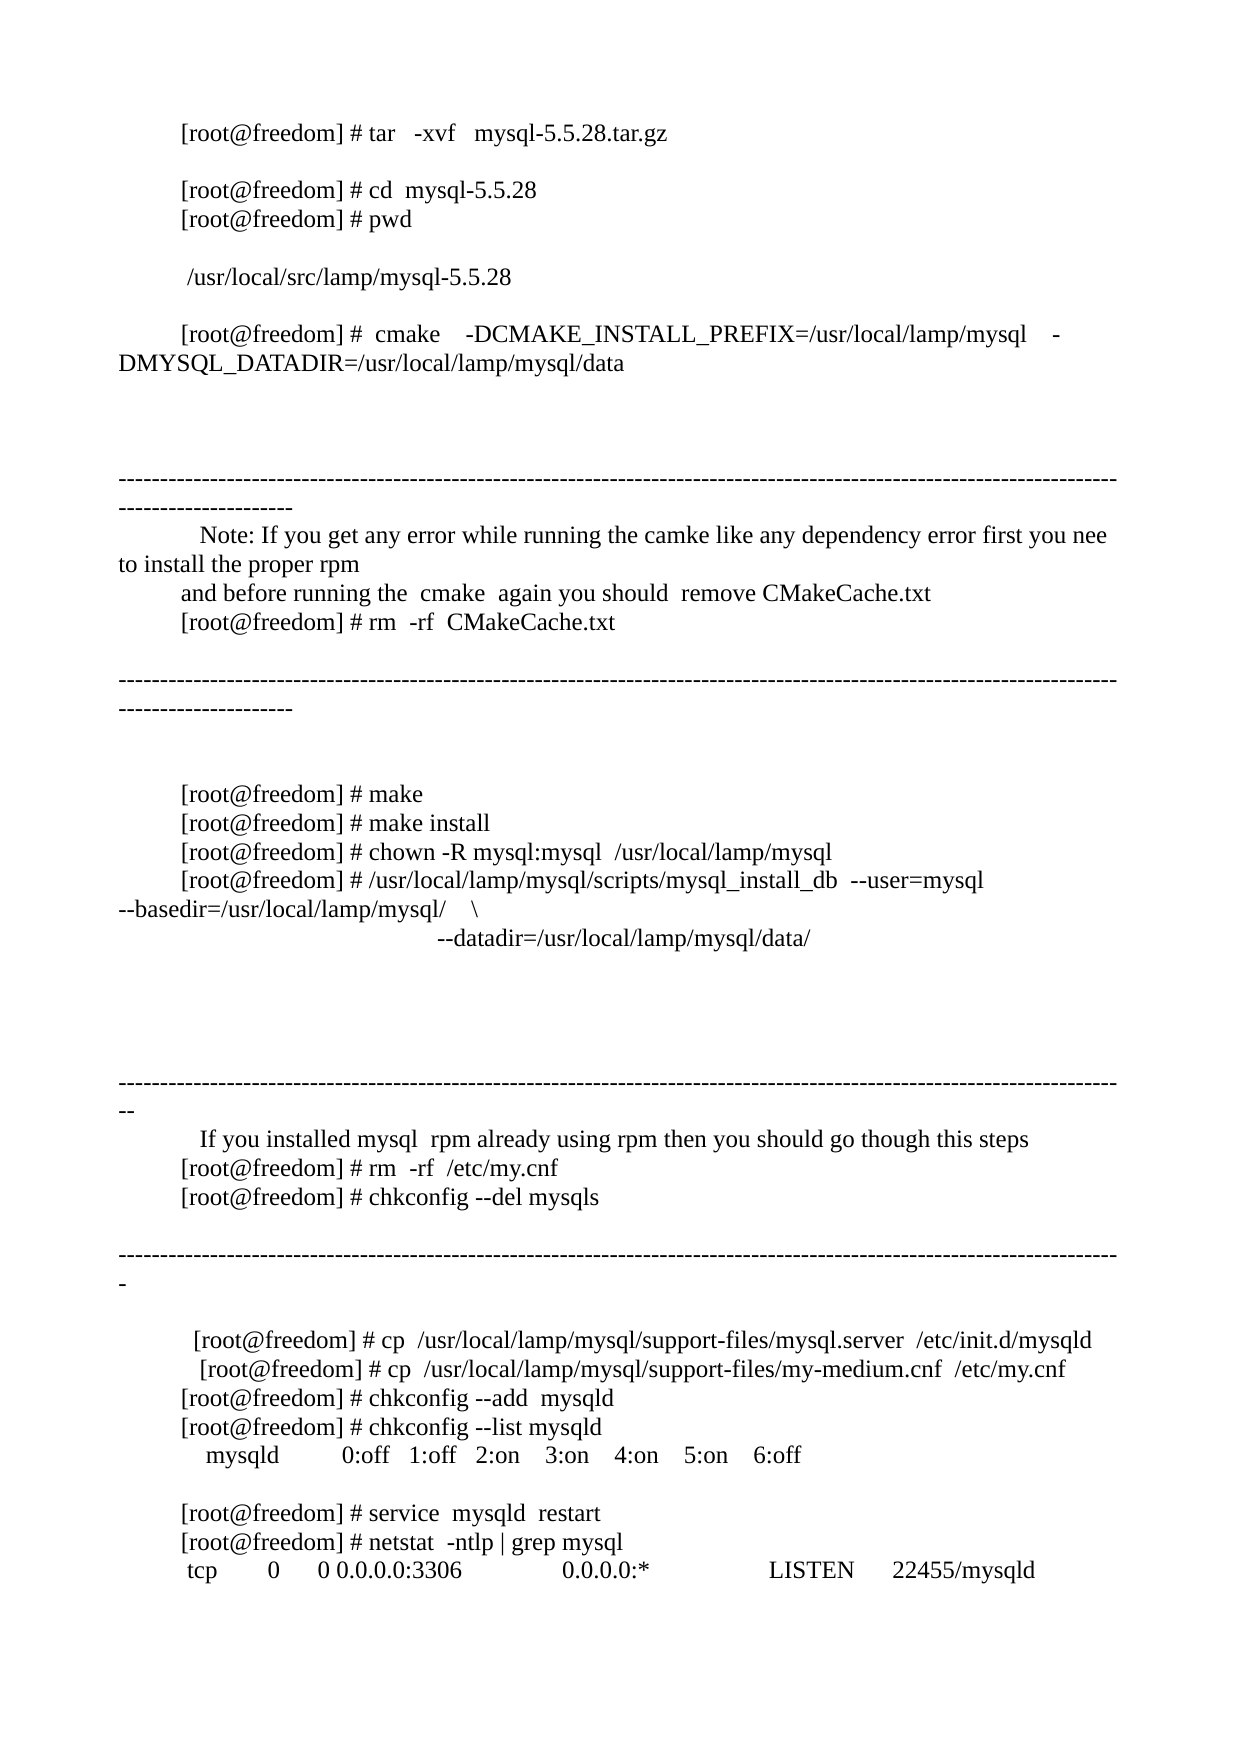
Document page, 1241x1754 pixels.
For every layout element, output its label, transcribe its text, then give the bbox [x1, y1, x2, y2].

text [root@freedom] # tar -xvf mysql-5.5.28.tar.gz [118, 118, 1122, 147]
text --datadir=/usr/local/lamp/mysql/data/ [118, 923, 1122, 952]
text Note: If you get any error while running the camke like any dependency error first you nee to install the proper rpm [118, 521, 1122, 578]
text [root@freedom] # cp /usr/local/lamp/mysql/support-files/mysql.server /etc/init.d/mysqld [118, 1326, 1122, 1354]
text [root@freedom] # chkconfig --list mysqld [118, 1412, 1122, 1441]
text [root@freedom] # cp /usr/local/lamp/mysql/support-files/my-medium.cnf /etc/my.cnf [118, 1354, 1122, 1383]
text [root@freedom] # cmake -DCMAKE_INSTALL_PREFIX=/usr/local/lamp/mysql -DMYSQL_DATADIR=/usr/local/lamp/mysql/data [118, 319, 1122, 377]
text [root@freedom] # chkconfig --add mysqld [118, 1383, 1122, 1412]
text /usr/local/src/lamp/mysql-5.5.28 [118, 262, 1122, 291]
text --------------------------------------------------------------------------------------------------------------------------------------------- [118, 434, 1122, 521]
text [root@freedom] # rm -rf CMakeCache.txt [118, 607, 1122, 636]
text [root@freedom] # chkconfig --del mysqls [118, 1182, 1122, 1211]
text [root@freedom] # netstat -ntlp | grep mysql [118, 1527, 1122, 1556]
text [root@freedom] # make install [118, 808, 1122, 837]
text [root@freedom] # service mysqld restart [118, 1498, 1122, 1527]
text If you installed mysql rpm already using rpm then you should go though this steps [118, 1124, 1122, 1153]
text [root@freedom] # make [118, 779, 1122, 808]
text [root@freedom] # cd mysql-5.5.28 [118, 176, 1122, 204]
text [root@freedom] # /usr/local/lamp/mysql/scripts/mysql_install_db --user=mysql --basedir=/usr/local/lamp/mysql/ \ [118, 866, 1122, 923]
text [root@freedom] # pwd [118, 204, 1122, 233]
text tcp 0 0 0.0.0.0:3306 0.0.0.0:* LISTEN 22455/mysqld [118, 1556, 1122, 1584]
text ------------------------------------------------------------------------------------------------------------------------- [118, 1211, 1122, 1297]
text --------------------------------------------------------------------------------------------------------------------------------------------- [118, 636, 1122, 722]
text mysqld 0:off 1:off 2:on 3:on 4:on 5:on 6:off [118, 1441, 1122, 1469]
text [root@freedom] # rm -rf /etc/my.cnf [118, 1153, 1122, 1182]
text -------------------------------------------------------------------------------------------------------------------------- [118, 1038, 1122, 1124]
text [root@freedom] # chown -R mysql:mysql /usr/local/lamp/mysql [118, 837, 1122, 866]
text and before running the cmake again you should remove CMakeCache.txt [118, 578, 1122, 607]
